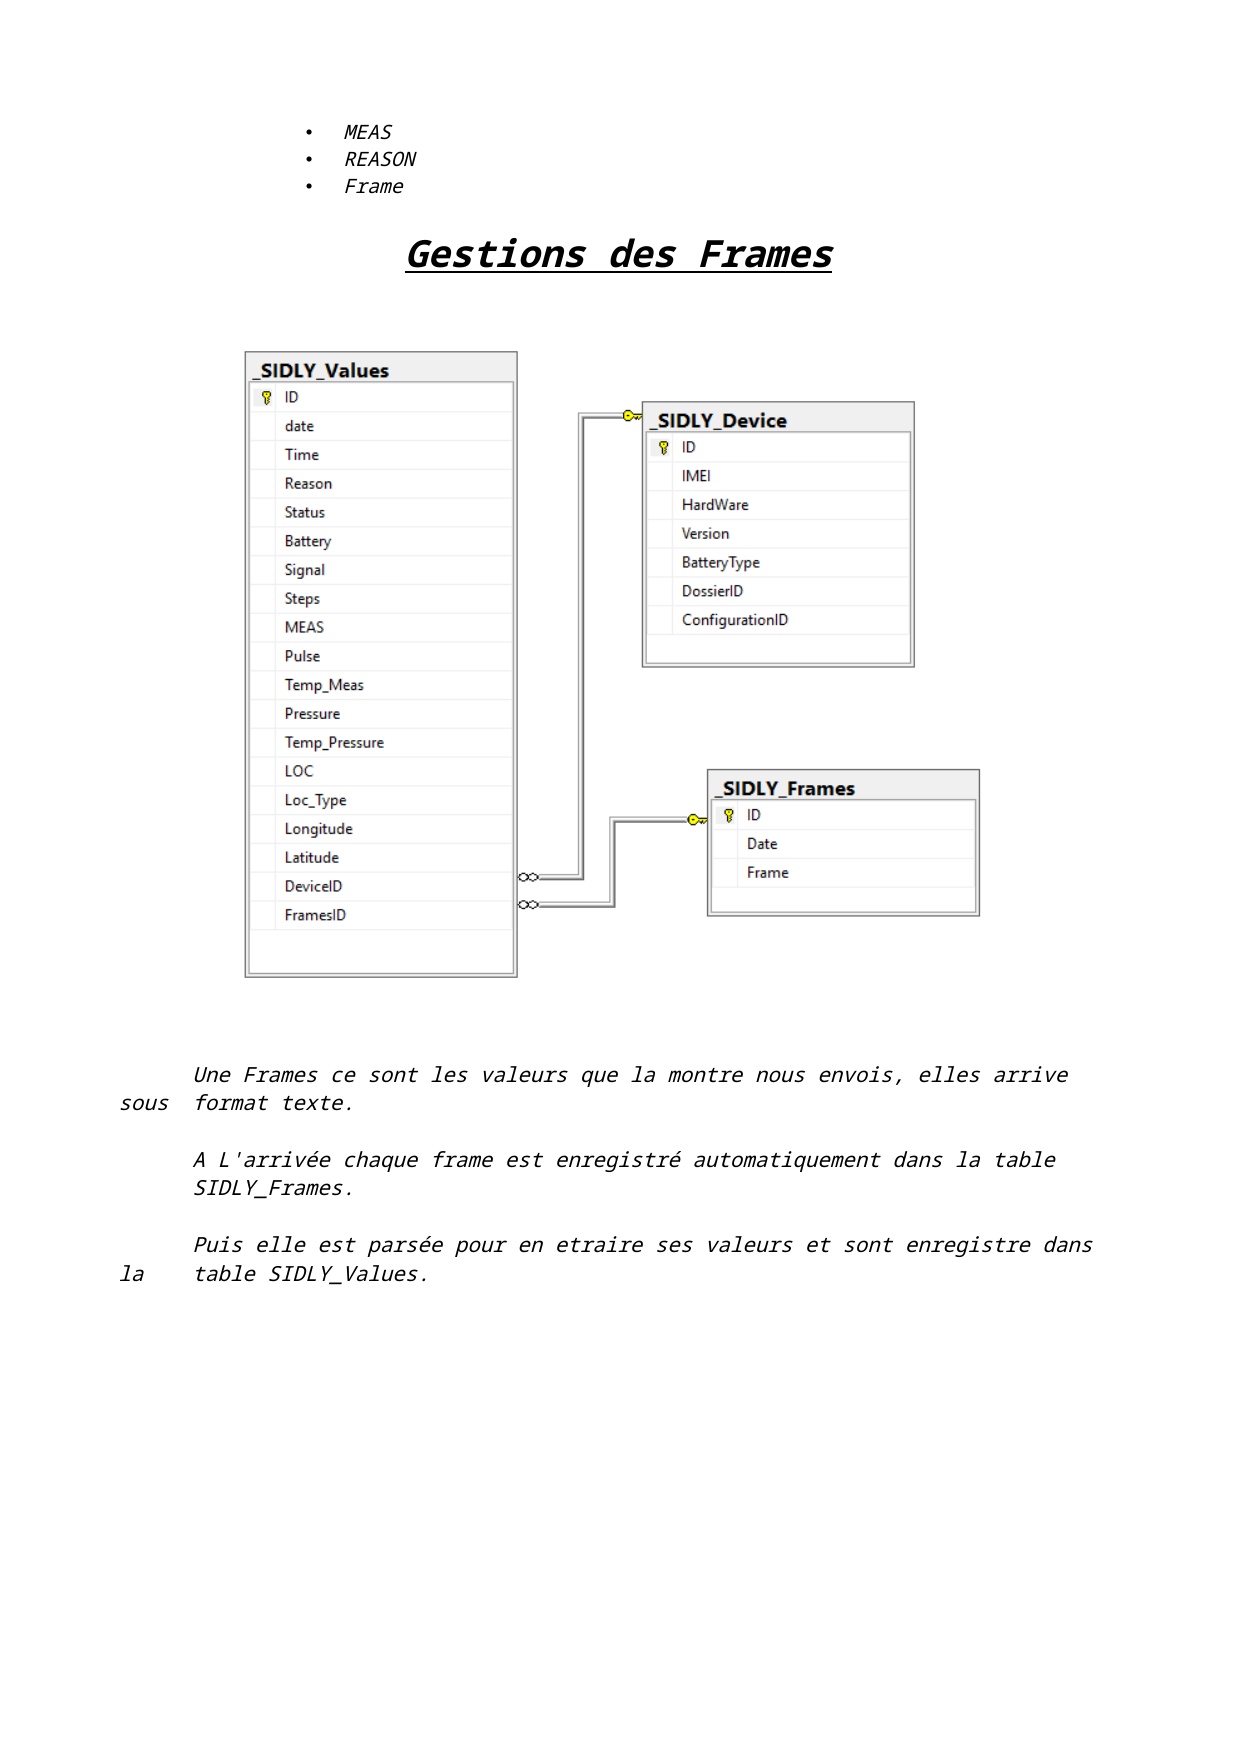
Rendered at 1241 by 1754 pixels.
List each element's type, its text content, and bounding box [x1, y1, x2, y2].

text Gestions des Frames [118, 227, 1122, 278]
picture [232, 335, 1009, 1003]
list MEAS [306, 118, 1122, 145]
text A L'arrivée chaque frame est enregistré automatiquement dans la table SIDLY_Frames. [118, 1145, 1122, 1202]
text Puis elle est parsée pour en etraire ses valeurs et sont enregistre dans la table SIDLY_Values. [118, 1230, 1122, 1287]
list REASON [306, 145, 1122, 172]
list Frame [306, 172, 1122, 199]
text Une Frames ce sont les valeurs que la montre nous envois, elles arrive sous format texte. [118, 1060, 1122, 1117]
